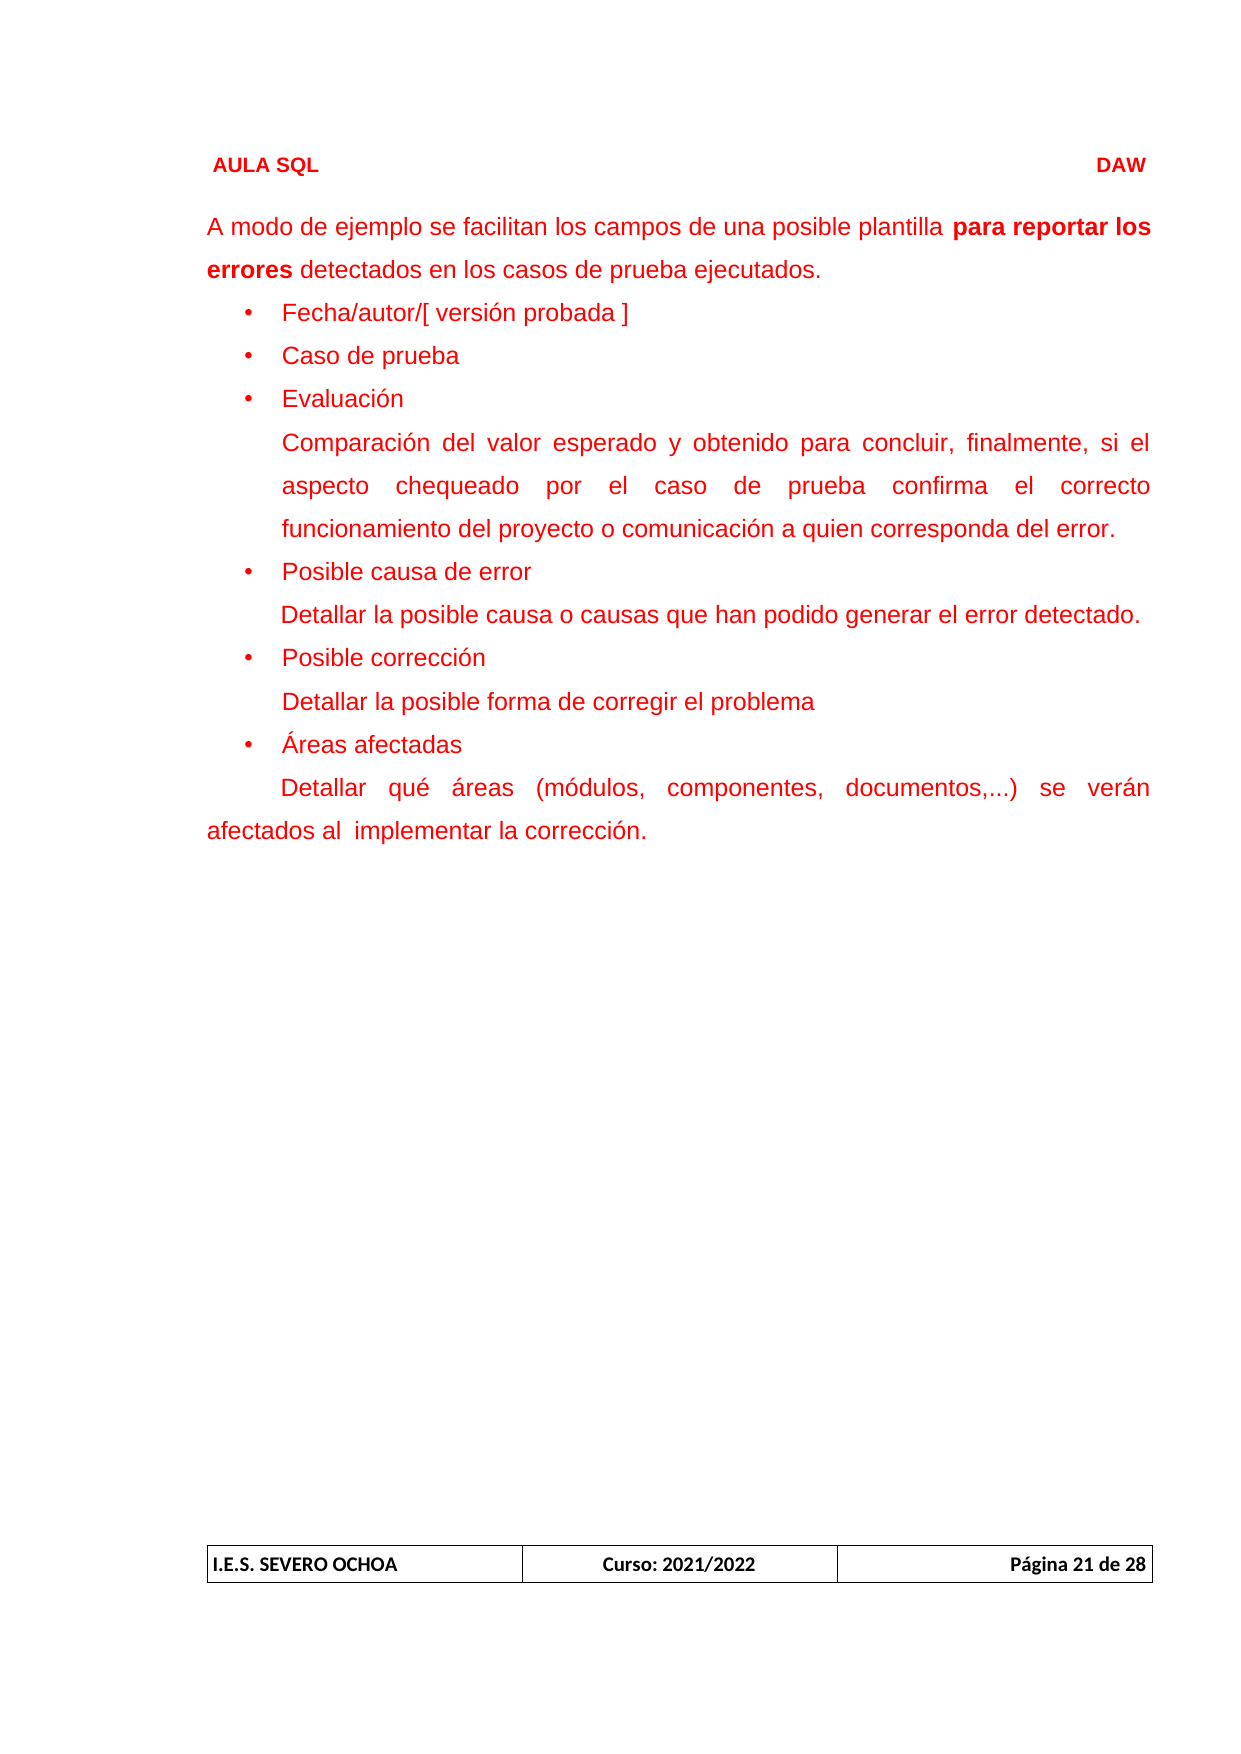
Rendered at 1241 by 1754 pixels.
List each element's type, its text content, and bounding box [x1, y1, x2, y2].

list Detallar la posible forma de corregir el problema [244, 687, 1152, 715]
list Detallar la posible causa o causas que han podido generar el error detectado. [169, 600, 1152, 629]
list Posible causa de error [244, 557, 1152, 586]
list Detallar qué áreas (módulos, componentes, documentos,...) se verán afectados al implementar la corrección. [169, 773, 1152, 845]
list Evaluación [244, 384, 1152, 413]
list Comparación del valor esperado y obtenido para concluir, finalmente, si el aspecto chequeado por el caso de prueba confirma el correcto funcionamiento del proyecto o comunicación a quien corresponda del error. [244, 428, 1152, 543]
list Fecha/autor/[ versión probada ] [244, 298, 1152, 327]
list Caso de prueba [244, 341, 1152, 370]
list Áreas afectadas [244, 730, 1152, 759]
list Posible corrección [244, 643, 1152, 672]
list A modo de ejemplo se facilitan los campos de una posible plantilla para reportar los errores detectados en los casos de prueba ejecutados. [169, 212, 1152, 284]
